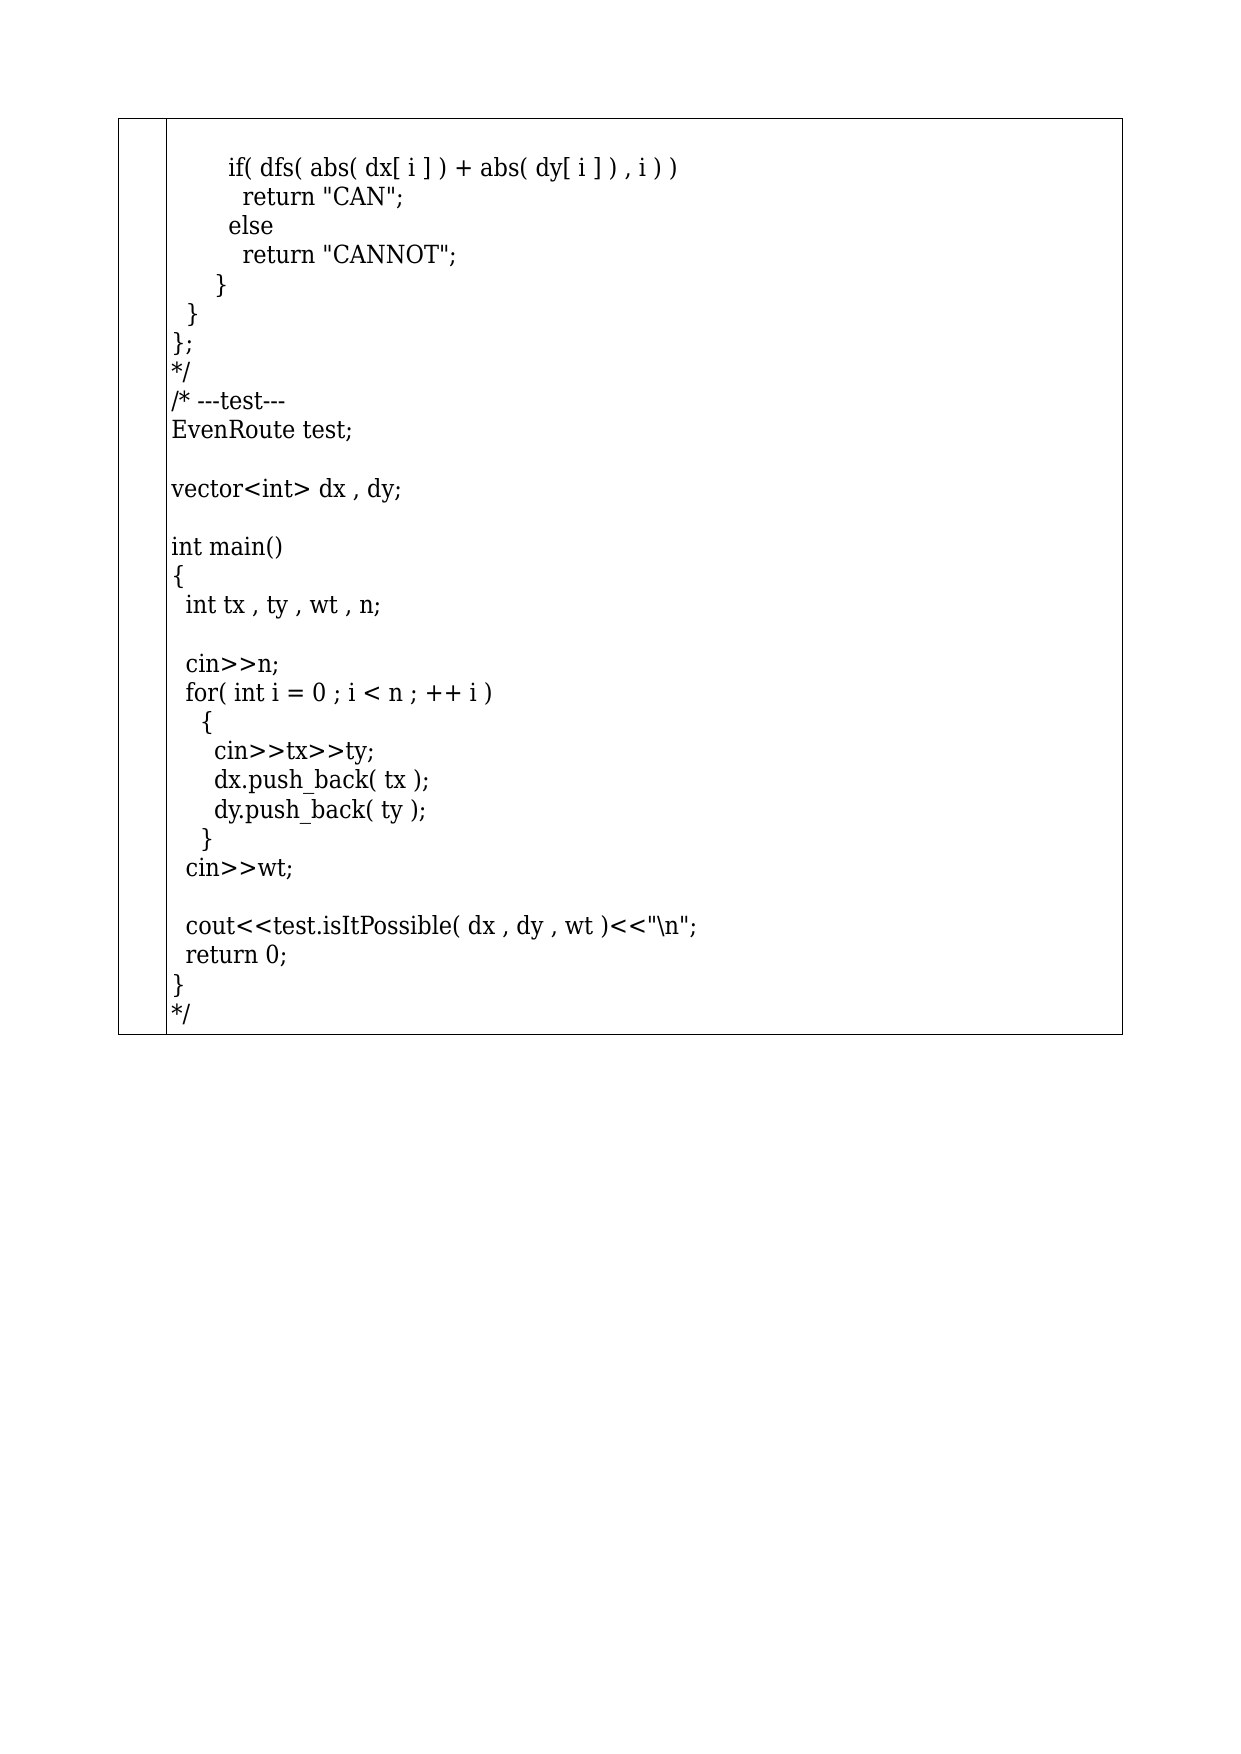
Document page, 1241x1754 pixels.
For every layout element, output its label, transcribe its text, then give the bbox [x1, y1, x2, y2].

table_header [119, 119, 166, 1034]
table_header if( dfs( abs( dx[ i ] ) + abs( dy[ i ] ) , i ) ) return "CAN"; else return "CANNOT"; } } }; */ /* ---test--- EvenRoute test; vector<int> dx , dy; int main() { int tx , ty , wt , n; cin>>n; for( int i = 0 ; i < n ; ++ i ) { cin>>tx>>ty; dx.push_back( tx ); dy.push_back( ty ); } cin>>wt; cout<<test.isItPossible( dx , dy , wt )<<"\n"; return 0; } */ [167, 119, 1122, 1034]
